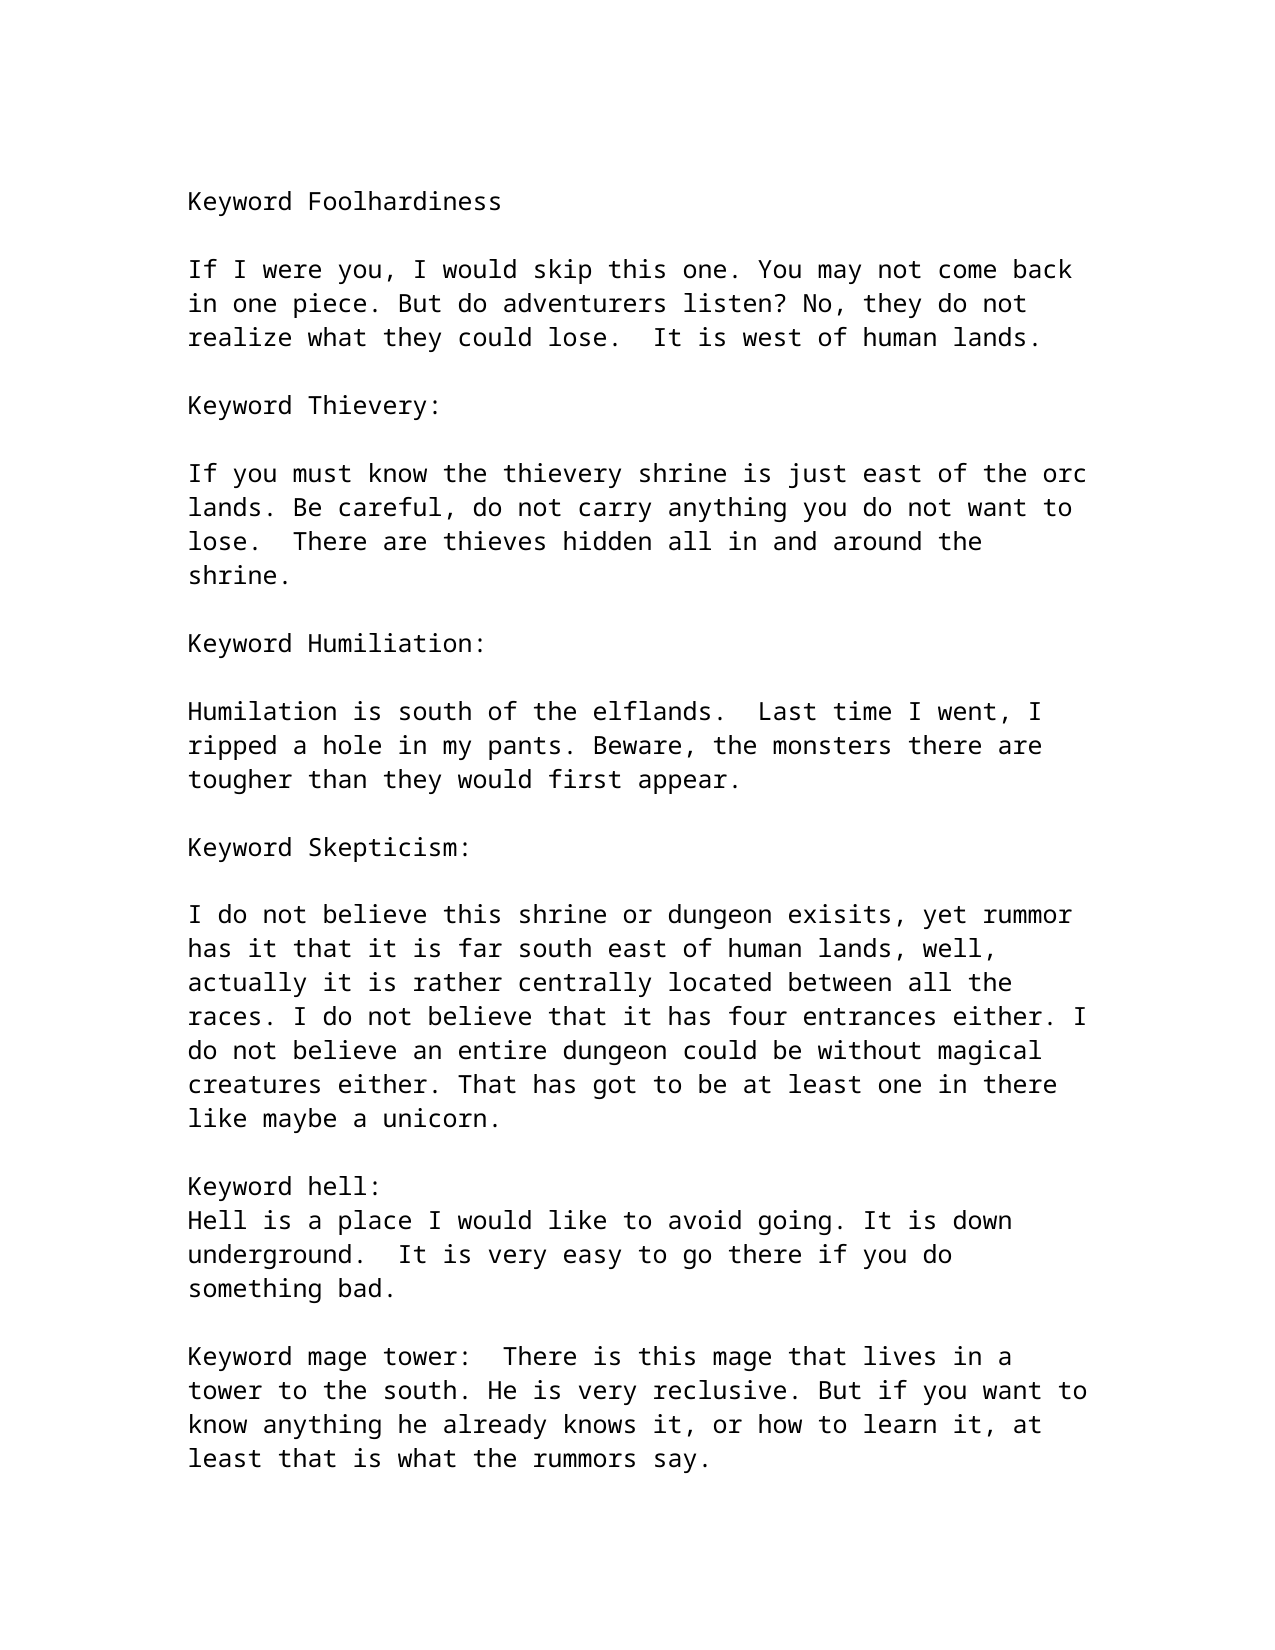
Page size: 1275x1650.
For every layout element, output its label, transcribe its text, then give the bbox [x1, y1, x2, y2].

text Humilation is south of the elflands. Last time I went, I ripped a hole in my pants. Beware, the monsters there are tougher than they would first appear. [187, 693, 1087, 795]
text If you must know the thievery shrine is just east of the orc lands. Be careful, do not carry anything you do not want to lose. There are thieves hidden all in and around the shrine. [187, 456, 1087, 591]
text Keyword Humiliation: [187, 625, 1087, 659]
text If I were you, I would skip this one. You may not come back in one piece. But do adventurers listen? No, they do not realize what they could lose. It is west of human lands. [187, 252, 1087, 354]
text Keyword Thievery: [187, 388, 1087, 422]
text Keyword Foolhardiness [187, 184, 1087, 218]
text Keyword mage tower: There is this mage that lives in a tower to the south. He is very reclusive. But if you want to know anything he already knows it, or how to learn it, at least that is what the rummors say. [187, 1338, 1087, 1474]
text I do not believe this shrine or dungeon exisits, yet rummor has it that it is far south east of human lands, well, actually it is rather centrally located between all the races. I do not believe that it has four entrances either. I do not believe an entire dungeon could be without magical creatures either. That has got to be at least one in there like maybe a unicorn. [187, 897, 1087, 1135]
text Keyword Skepticism: [187, 829, 1087, 863]
text Keyword hell: [187, 1169, 1087, 1203]
text Hell is a place I would like to avoid going. It is down underground. It is very easy to go there if you do something bad. [187, 1203, 1087, 1304]
